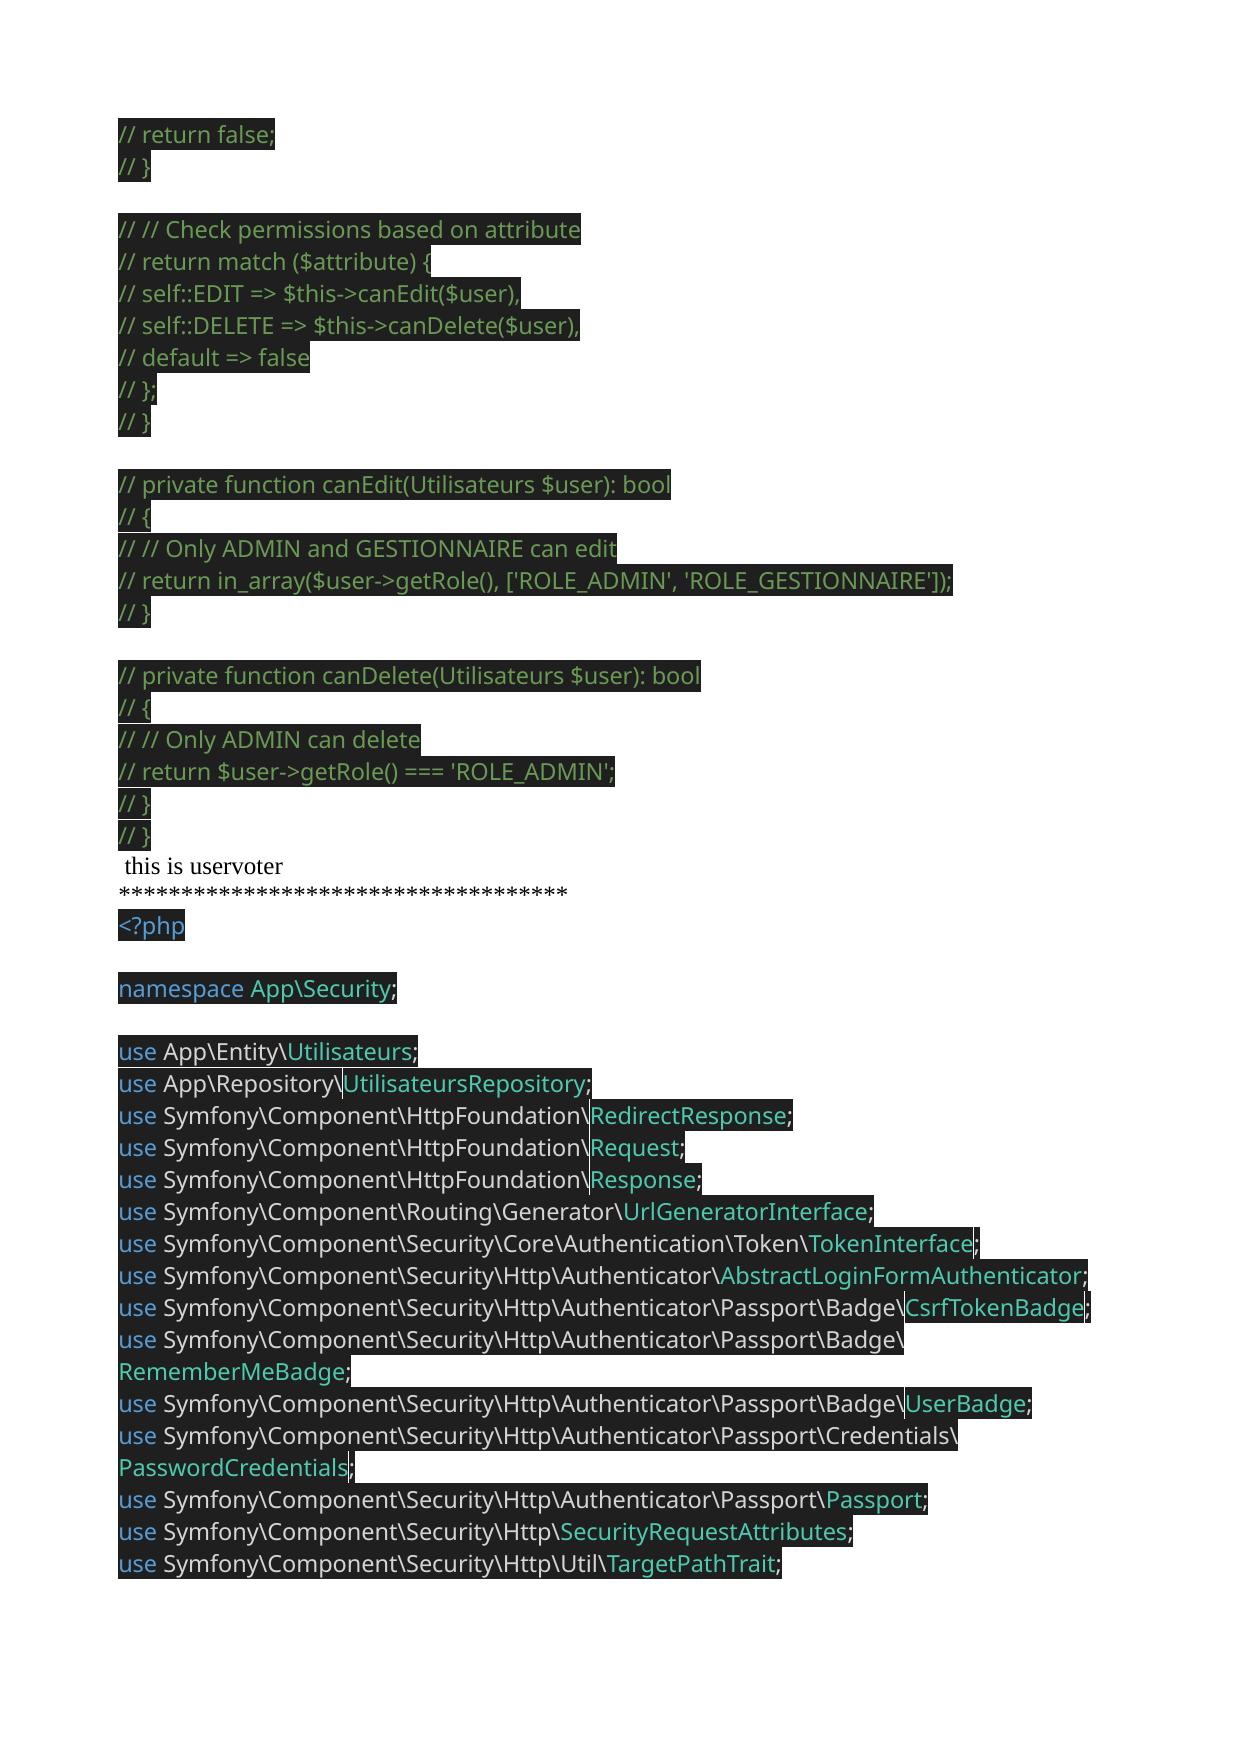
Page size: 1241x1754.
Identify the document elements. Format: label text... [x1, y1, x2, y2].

text use Symfony\Component\HttpFoundation\RedirectResponse; [118, 1099, 1122, 1131]
text use Symfony\Component\HttpFoundation\Request; [118, 1131, 1122, 1163]
text // self::DELETE => $this->canDelete($user), [118, 309, 1122, 341]
text use Symfony\Component\Security\Http\Util\TargetPathTrait; [118, 1547, 1122, 1579]
text // } [118, 150, 1122, 182]
text use Symfony\Component\Security\Http\Authenticator\Passport\Credentials\PasswordCredentials; [118, 1419, 1122, 1483]
text ************************************ [118, 880, 1122, 909]
text // private function canEdit(Utilisateurs $user): bool [118, 468, 1122, 500]
text use Symfony\Component\Security\Http\Authenticator\Passport\Passport; [118, 1483, 1122, 1515]
text // // Check permissions based on attribute [118, 213, 1122, 245]
text // // Only ADMIN and GESTIONNAIRE can edit [118, 532, 1122, 564]
text use Symfony\Component\Security\Http\Authenticator\Passport\Badge\UserBadge; [118, 1387, 1122, 1419]
text this is uservoter [118, 851, 1122, 880]
text // { [118, 692, 1122, 723]
text // } [118, 405, 1122, 437]
text // default => false [118, 341, 1122, 373]
text use App\Entity\Utilisateurs; [118, 1035, 1122, 1067]
text use Symfony\Component\HttpFoundation\Response; [118, 1163, 1122, 1195]
text // } [118, 596, 1122, 628]
text // return match ($attribute) { [118, 245, 1122, 277]
text // return $user->getRole() === 'ROLE_ADMIN'; [118, 756, 1122, 787]
text use Symfony\Component\Security\Http\Authenticator\Passport\Badge\CsrfTokenBadge; [118, 1291, 1122, 1323]
text use Symfony\Component\Security\Http\Authenticator\Passport\Badge\RememberMeBadge; [118, 1323, 1122, 1387]
text // self::EDIT => $this->canEdit($user), [118, 277, 1122, 309]
text // // Only ADMIN can delete [118, 723, 1122, 756]
text // return false; [118, 118, 1122, 150]
text use App\Repository\UtilisateursRepository; [118, 1067, 1122, 1099]
text // return in_array($user->getRole(), ['ROLE_ADMIN', 'ROLE_GESTIONNAIRE']); [118, 564, 1122, 596]
text // } [118, 787, 1122, 819]
text // { [118, 500, 1122, 532]
text use Symfony\Component\Security\Http\SecurityRequestAttributes; [118, 1515, 1122, 1547]
text <?php [118, 909, 1122, 941]
text use Symfony\Component\Security\Core\Authentication\Token\TokenInterface; [118, 1227, 1122, 1259]
text use Symfony\Component\Routing\Generator\UrlGeneratorInterface; [118, 1195, 1122, 1227]
text use Symfony\Component\Security\Http\Authenticator\AbstractLoginFormAuthenticator; [118, 1259, 1122, 1291]
text // private function canDelete(Utilisateurs $user): bool [118, 659, 1122, 692]
text namespace App\Security; [118, 972, 1122, 1004]
text // }; [118, 373, 1122, 405]
text // } [118, 819, 1122, 851]
